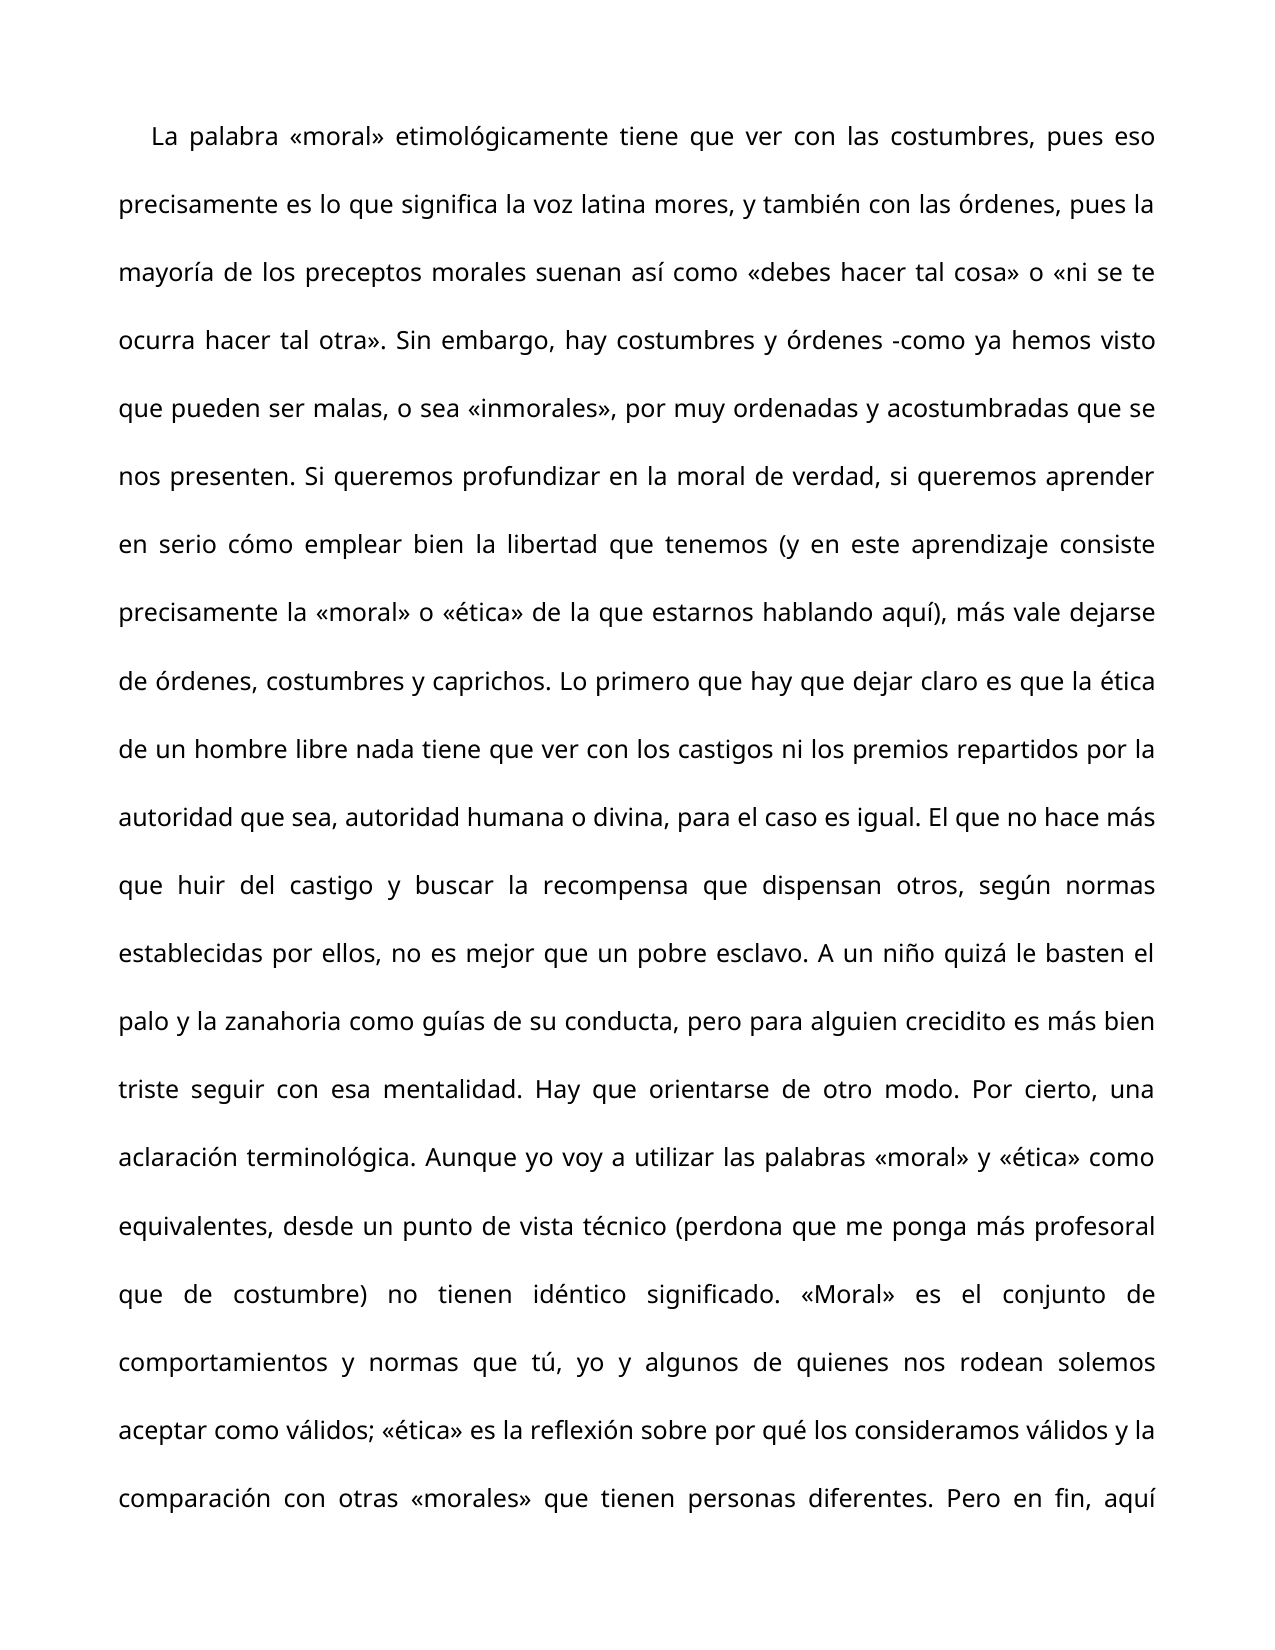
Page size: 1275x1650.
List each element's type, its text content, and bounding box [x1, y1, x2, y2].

text La palabra «moral» etimológicamente tiene que ver con las costumbres, pues eso precisamente es lo que significa la voz latina mores, y también con las órdenes, pues la mayoría de los preceptos morales suenan así como «debes hacer tal cosa» o «ni se te ocurra hacer tal otra». Sin embargo, hay costumbres y órdenes -como ya hemos visto que pueden ser malas, o sea «inmorales», por muy ordenadas y acostumbradas que se nos presenten. Si queremos profundizar en la moral de verdad, si queremos aprender en serio cómo emplear bien la libertad que tenemos (y en este aprendizaje consiste precisamente la «moral» o «ética» de la que estarnos hablando aquí), más vale dejarse de órdenes, costumbres y caprichos. Lo primero que hay que dejar claro es que la ética de un hombre libre nada tiene que ver con los castigos ni los premios repartidos por la autoridad que sea, autoridad humana o divina, para el caso es igual. El que no hace más que huir del castigo y buscar la recompensa que dispensan otros, según normas establecidas por ellos, no es mejor que un pobre esclavo. A un niño quizá le basten el palo y la zanahoria como guías de su conducta, pero para alguien crecidito es más bien triste seguir con esa mentalidad. Hay que orientarse de otro modo. Por cierto, una aclaración terminológica. Aunque yo voy a utilizar las palabras «moral» y «ética» como equivalentes, desde un punto de vista técnico (perdona que me ponga más profesoral que de costumbre) no tienen idéntico significado. «Moral» es el conjunto de comportamientos y normas que tú, yo y algunos de quienes nos rodean solemos aceptar como válidos; «ética» es la reflexión sobre por qué los consideramos válidos y la comparación con otras «morales» que tienen personas diferentes. Pero en fin, aquí [118, 118, 1157, 1515]
